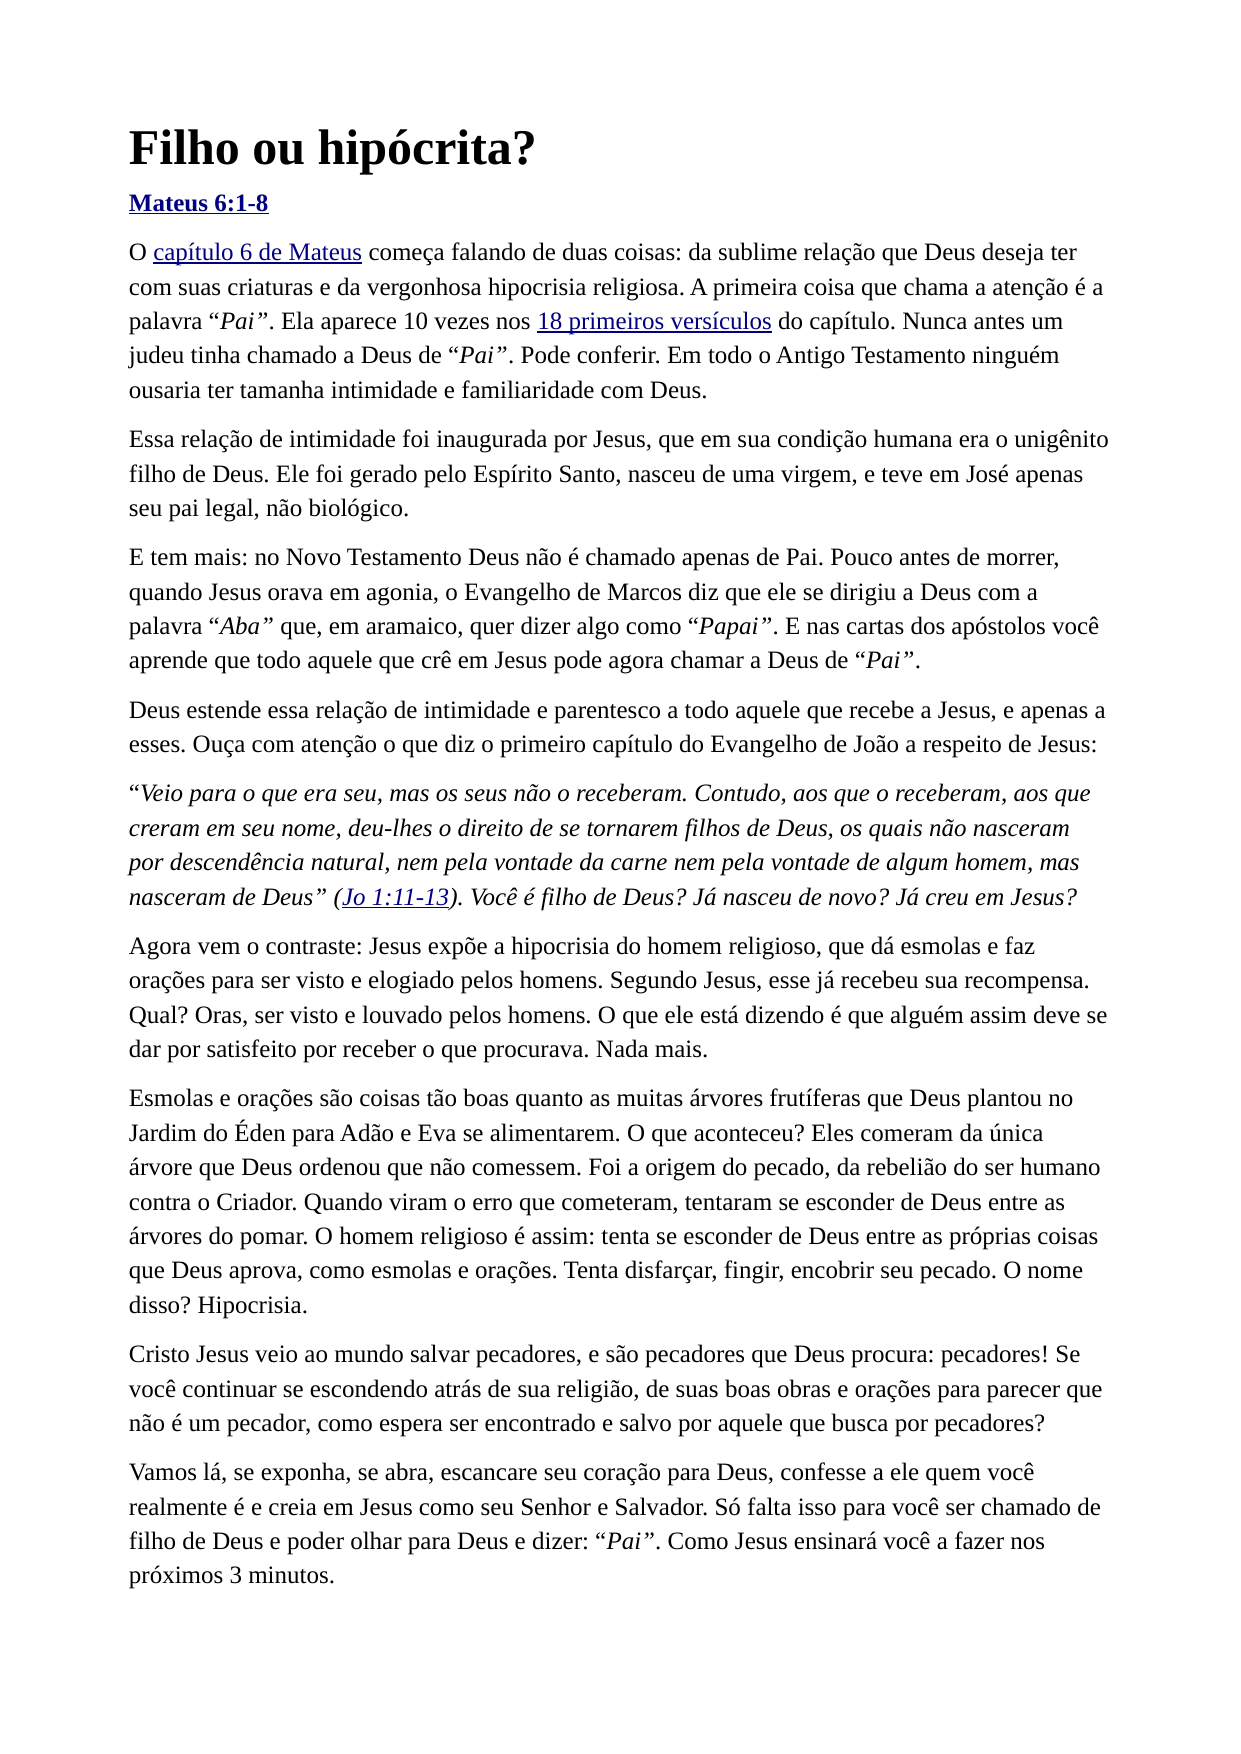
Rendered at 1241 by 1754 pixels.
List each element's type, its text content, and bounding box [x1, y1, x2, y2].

text E tem mais: no Novo Testamento Deus não é chamado apenas de Pai. Pouco antes de morrer, quando Jesus orava em agonia, o Evangelho de Marcos diz que ele se dirigiu a Deus com a palavra “Aba” que, em aramaico, quer dizer algo como “Papai”. E nas cartas dos apóstolos você aprende que todo aquele que crê em Jesus pode agora chamar a Deus de “Pai”. [129, 542, 1111, 674]
text Vamos lá, se exponha, se abra, escancare seu coração para Deus, confesse a ele quem você realmente é e creia em Jesus como seu Senhor e Salvador. Só falta isso para você ser chamado de filho de Deus e poder olhar para Deus e dizer: “Pai”. Como Jesus ensinará você a fazer nos próximos 3 minutos. [129, 1457, 1111, 1589]
text Esmolas e orações são coisas tão boas quanto as muitas árvores frutíferas que Deus plantou no Jardim do Éden para Adão e Eva se alimentarem. O que aconteceu? Eles comeram da única árvore que Deus ordenou que não comessem. Foi a origem do pecado, da rebelião do ser humano contra o Criador. Quando viram o erro que cometeram, tentaram se esconder de Deus entre as árvores do pomar. O homem religioso é assim: tenta se esconder de Deus entre as próprias coisas que Deus aprova, como esmolas e orações. Tenta disfarçar, fingir, encobrir seu pecado. O nome disso? Hipocrisia. [129, 1083, 1111, 1319]
text Cristo Jesus veio ao mundo salvar pecadores, e são pecadores que Deus procura: pecadores! Se você continuar se escondendo atrás de sua religião, de suas boas obras e orações para parecer que não é um pecador, como espera ser encontrado e salvo por aquele que busca por pecadores? [129, 1339, 1111, 1437]
text Essa relação de intimidade foi inaugurada por Jesus, que em sua condição humana era o unigênito filho de Deus. Ele foi gerado pelo Espírito Santo, nasceu de uma virgem, e teve em José apenas seu pai legal, não biológico. [129, 424, 1111, 522]
text “Veio para o que era seu, mas os seus não o receberam. Contudo, aos que o receberam, aos que creram em seu nome, deu-lhes o direito de se tornarem filhos de Deus, os quais não nasceram por descendência natural, nem pela vontade da carne nem pela vontade de algum homem, mas nasceram de Deus” (Jo 1:11-13). Você é filho de Deus? Já nasceu de novo? Já creu em Jesus? [129, 778, 1111, 910]
text Agora vem o contraste: Jesus expõe a hipocrisia do homem religioso, que dá esmolas e faz orações para ser visto e elogiado pelos homens. Segundo Jesus, esse já recebeu sua recompensa. Qual? Oras, ser visto e louvado pelos homens. O que ele está dizendo é que alguém assim deve se dar por satisfeito por receber o que procurava. Nada mais. [129, 931, 1111, 1063]
subtitle Filho ou hipócrita? [129, 118, 1111, 176]
text O capítulo 6 de Mateus começa falando de duas coisas: da sublime relação que Deus deseja ter com suas criaturas e da vergonhosa hipocrisia religiosa. A primeira coisa que chama a atenção é a palavra “Pai”. Ela aparece 10 vezes nos 18 primeiros versículos do capítulo. Nunca antes um judeu tinha chamado a Deus de “Pai”. Pode conferir. Em todo o Antigo Testamento ninguém ousaria ter tamanha intimidade e familiaridade com Deus. [129, 237, 1111, 404]
text Mateus 6:1-8 [129, 188, 1111, 217]
text Deus estende essa relação de intimidade e parentesco a todo aquele que recebe a Jesus, e apenas a esses. Ouça com atenção o que diz o primeiro capítulo do Evangelho de João a respeito de Jesus: [129, 695, 1111, 758]
